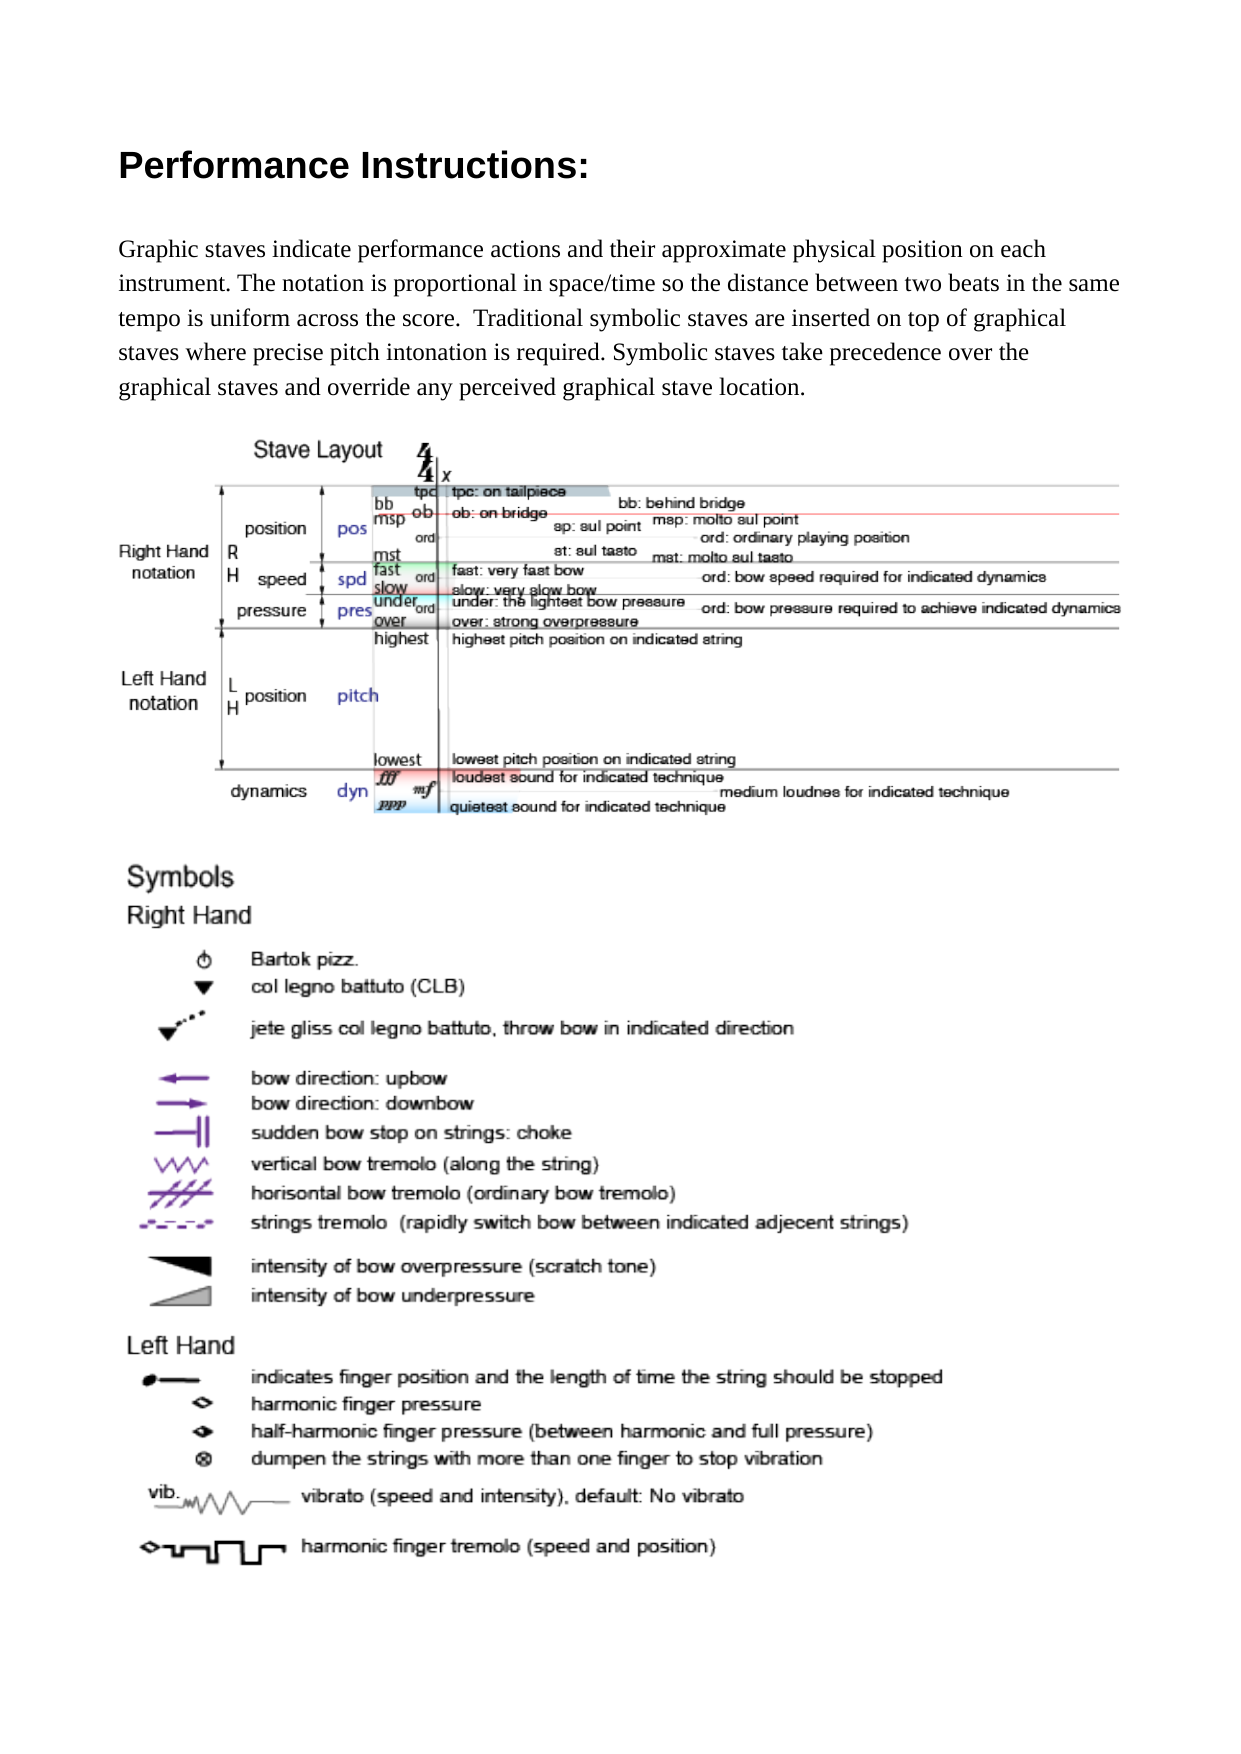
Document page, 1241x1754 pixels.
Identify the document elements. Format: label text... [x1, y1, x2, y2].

subtitle Performance Instructions: [118, 143, 1122, 187]
picture [118, 420, 1123, 832]
picture [127, 861, 945, 1568]
text Graphic staves indicate performance actions and their approximate physical position on each instrument. The notation is proportional in space/time so the distance between two beats in the same tempo is uniform across the score. Traditional symbolic staves are inserted on top of graphical staves where precise pitch intonation is required. Symbolic staves take precedence over the graphical staves and override any perceived graphical stave location. [118, 199, 1122, 400]
